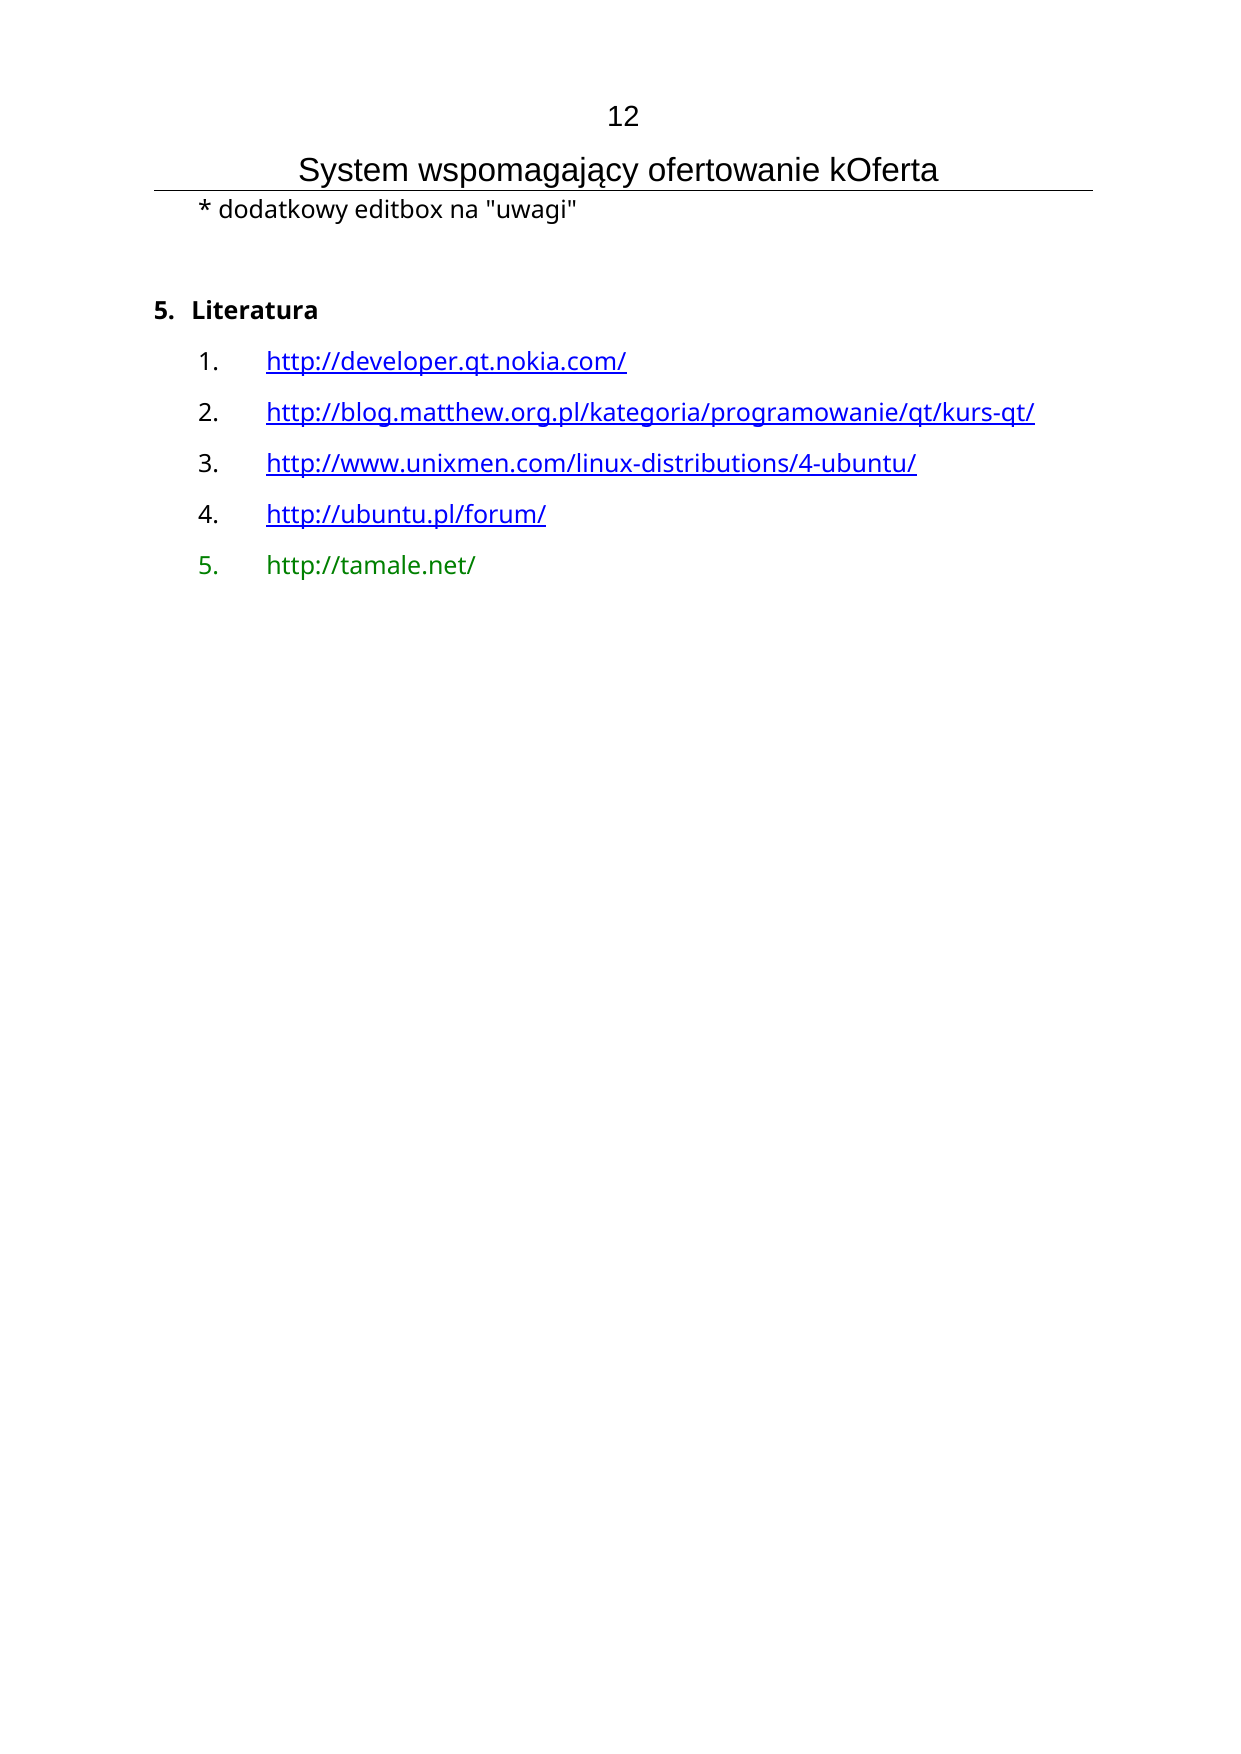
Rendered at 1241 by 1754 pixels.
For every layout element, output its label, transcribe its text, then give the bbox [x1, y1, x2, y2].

list http://ubuntu.pl/forum/ [153, 497, 1093, 531]
list http://www.unixmen.com/linux-distributions/4-ubuntu/ [153, 446, 1093, 479]
list http://blog.matthew.org.pl/kategoria/programowanie/qt/kurs-qt/ [153, 394, 1093, 428]
subtitle Literatura [153, 292, 1093, 326]
list http://developer.qt.nokia.com/ [153, 343, 1093, 377]
list http://tamale.net/ [153, 548, 1093, 582]
text * dodatkowy editbox na "uwagi" [153, 191, 1093, 225]
